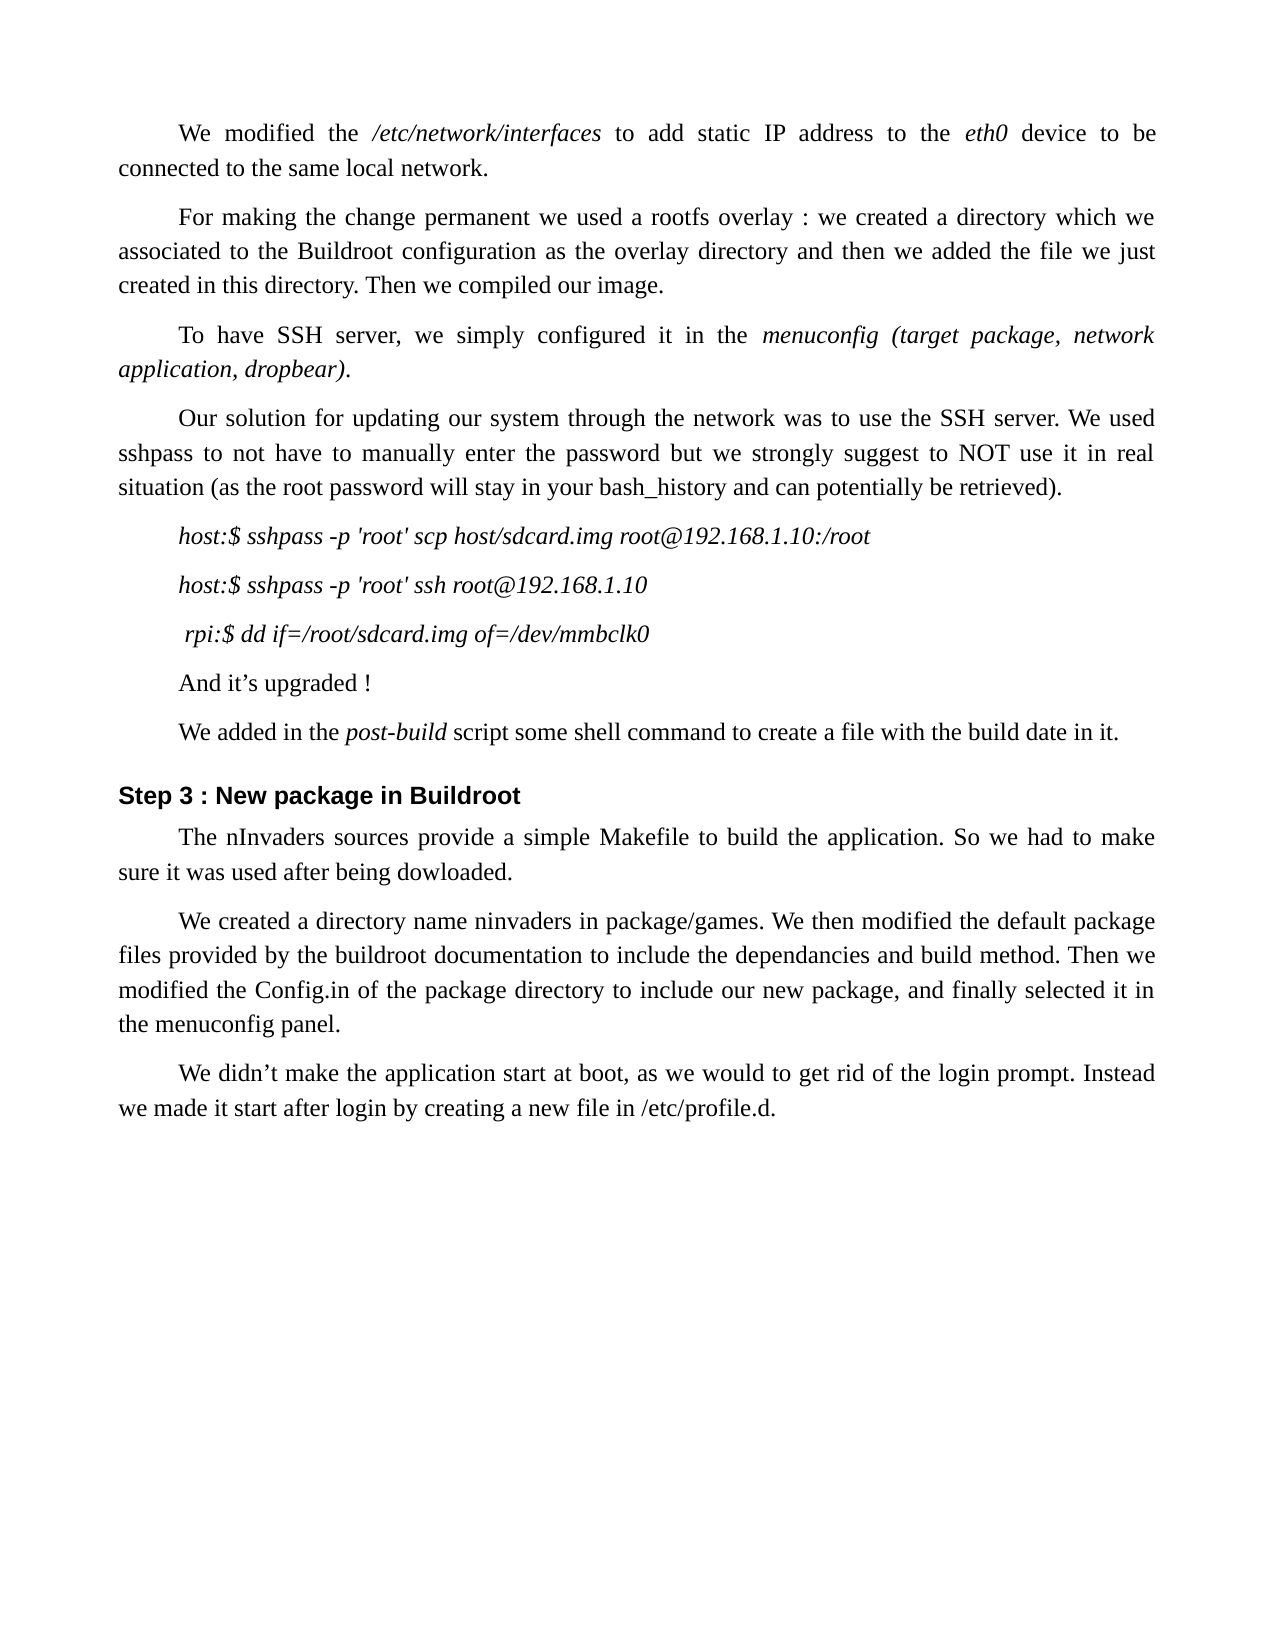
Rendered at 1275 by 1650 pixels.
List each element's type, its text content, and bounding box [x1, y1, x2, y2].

text We created a directory name ninvaders in package/games. We then modified the default package files provided by the buildroot documentation to include the dependancies and build method. Then we modified the Config.in of the package directory to include our new package, and finally selected it in the menuconfig panel. [118, 906, 1157, 1038]
text The nInvaders sources provide a simple Makefile to build the application. So we had to make sure it was used after being dowloaded. [118, 822, 1157, 886]
subtitle Step 3 : New package in Buildroot [118, 781, 1157, 810]
text And it’s upgraded ! [118, 668, 1157, 697]
text We added in the post-build script some shell command to create a file with the build date in it. [118, 717, 1157, 746]
text For making the change permanent we used a rootfs overlay : we created a directory which we associated to the Buildroot configuration as the overlay directory and then we added the file we just created in this directory. Then we compiled our image. [118, 202, 1157, 299]
text rpi:$ dd if=/root/sdcard.img of=/dev/mmbclk0 [118, 619, 1157, 648]
text To have SSH server, we simply configured it in the menuconfig (target package, network application, dropbear). [118, 320, 1157, 383]
text We didn’t make the application start at boot, as we would to get rid of the login prompt. Instead we made it start after login by creating a new file in /etc/profile.d. [118, 1058, 1157, 1122]
text host:$ sshpass -p 'root' scp host/sdcard.img root@192.168.1.10:/root [118, 521, 1157, 550]
text host:$ sshpass -p 'root' ssh root@192.168.1.10 [118, 570, 1157, 599]
text We modified the /etc/network/interfaces to add static IP address to the eth0 device to be connected to the same local network. [118, 118, 1157, 181]
text Our solution for updating our system through the network was to use the SSH server. We used sshpass to not have to manually enter the password but we strongly suggest to NOT use it in real situation (as the root password will stay in your bash_history and can potentially be retrieved). [118, 403, 1157, 501]
